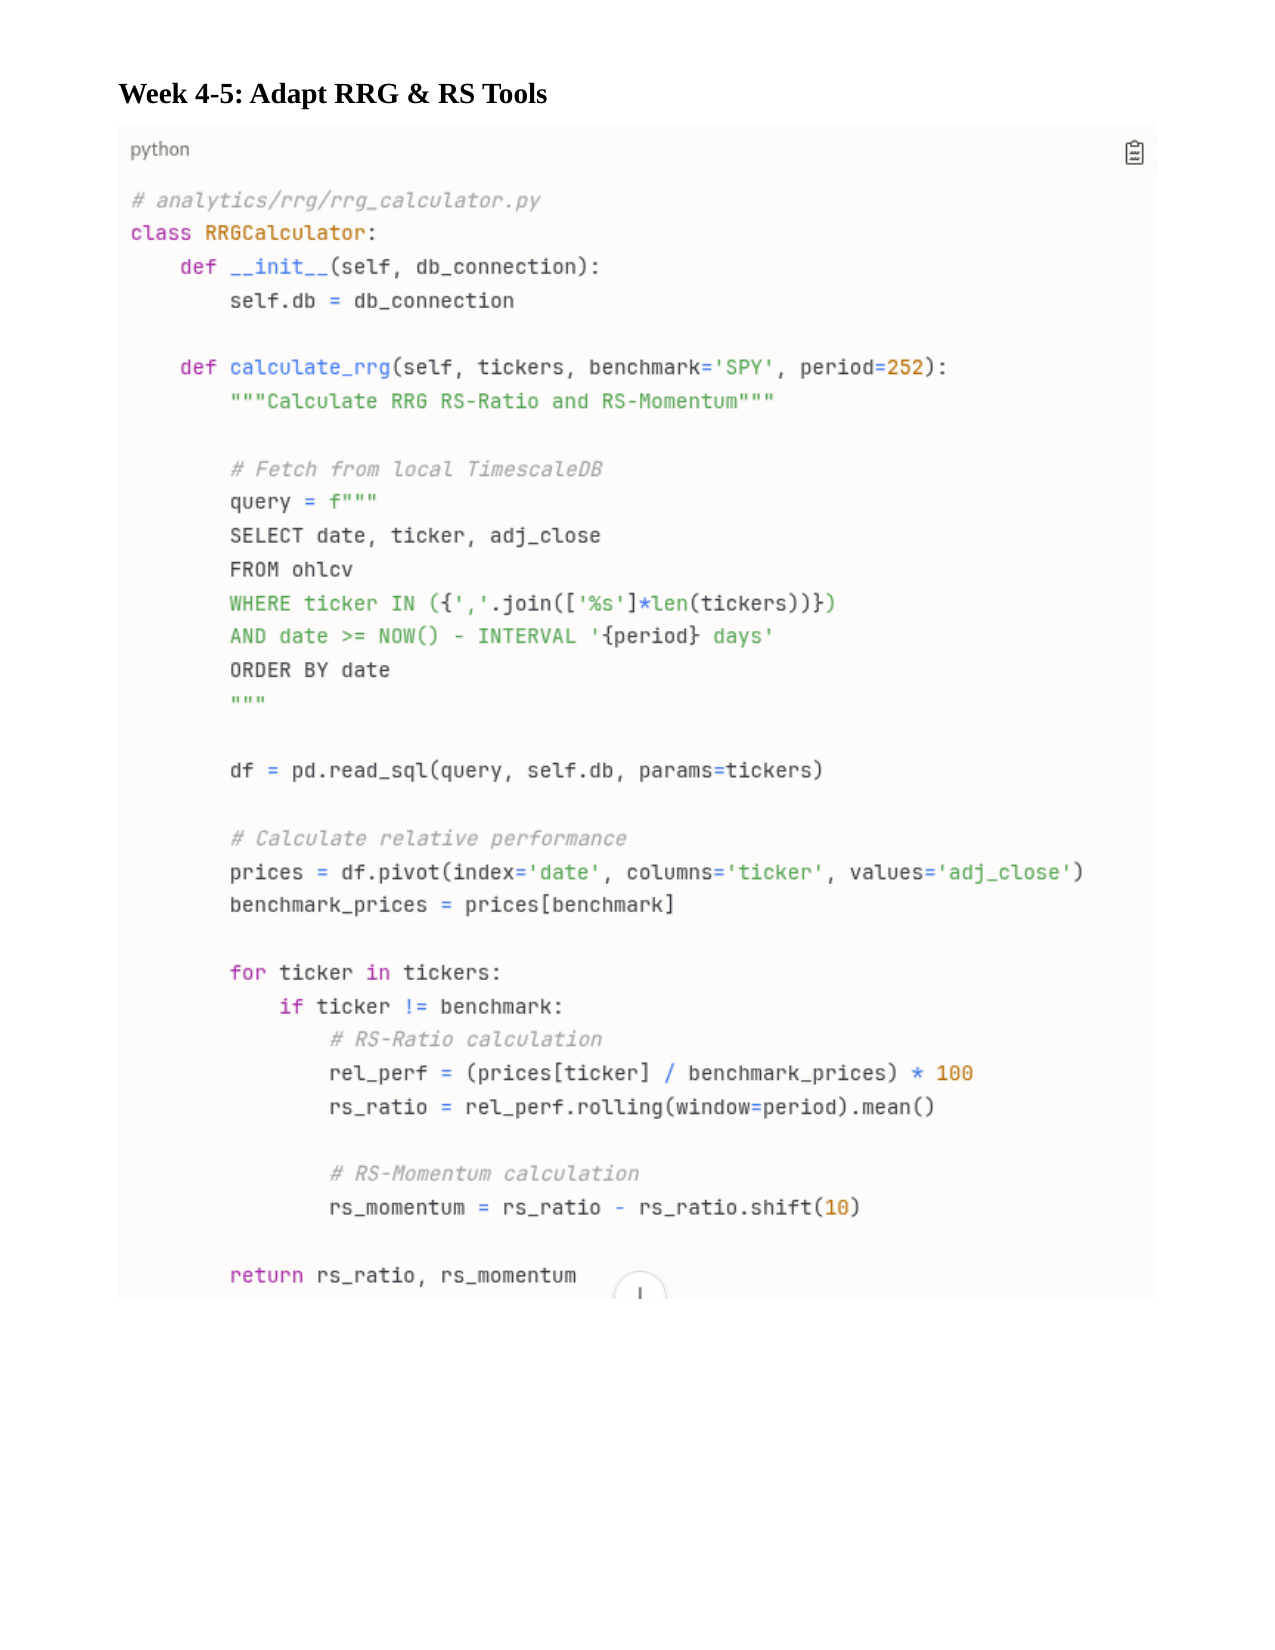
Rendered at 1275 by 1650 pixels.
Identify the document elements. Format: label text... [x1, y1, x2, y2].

picture [118, 122, 1157, 1299]
subtitle Week 4-5: Adapt RRG & RS Tools [118, 76, 1157, 110]
